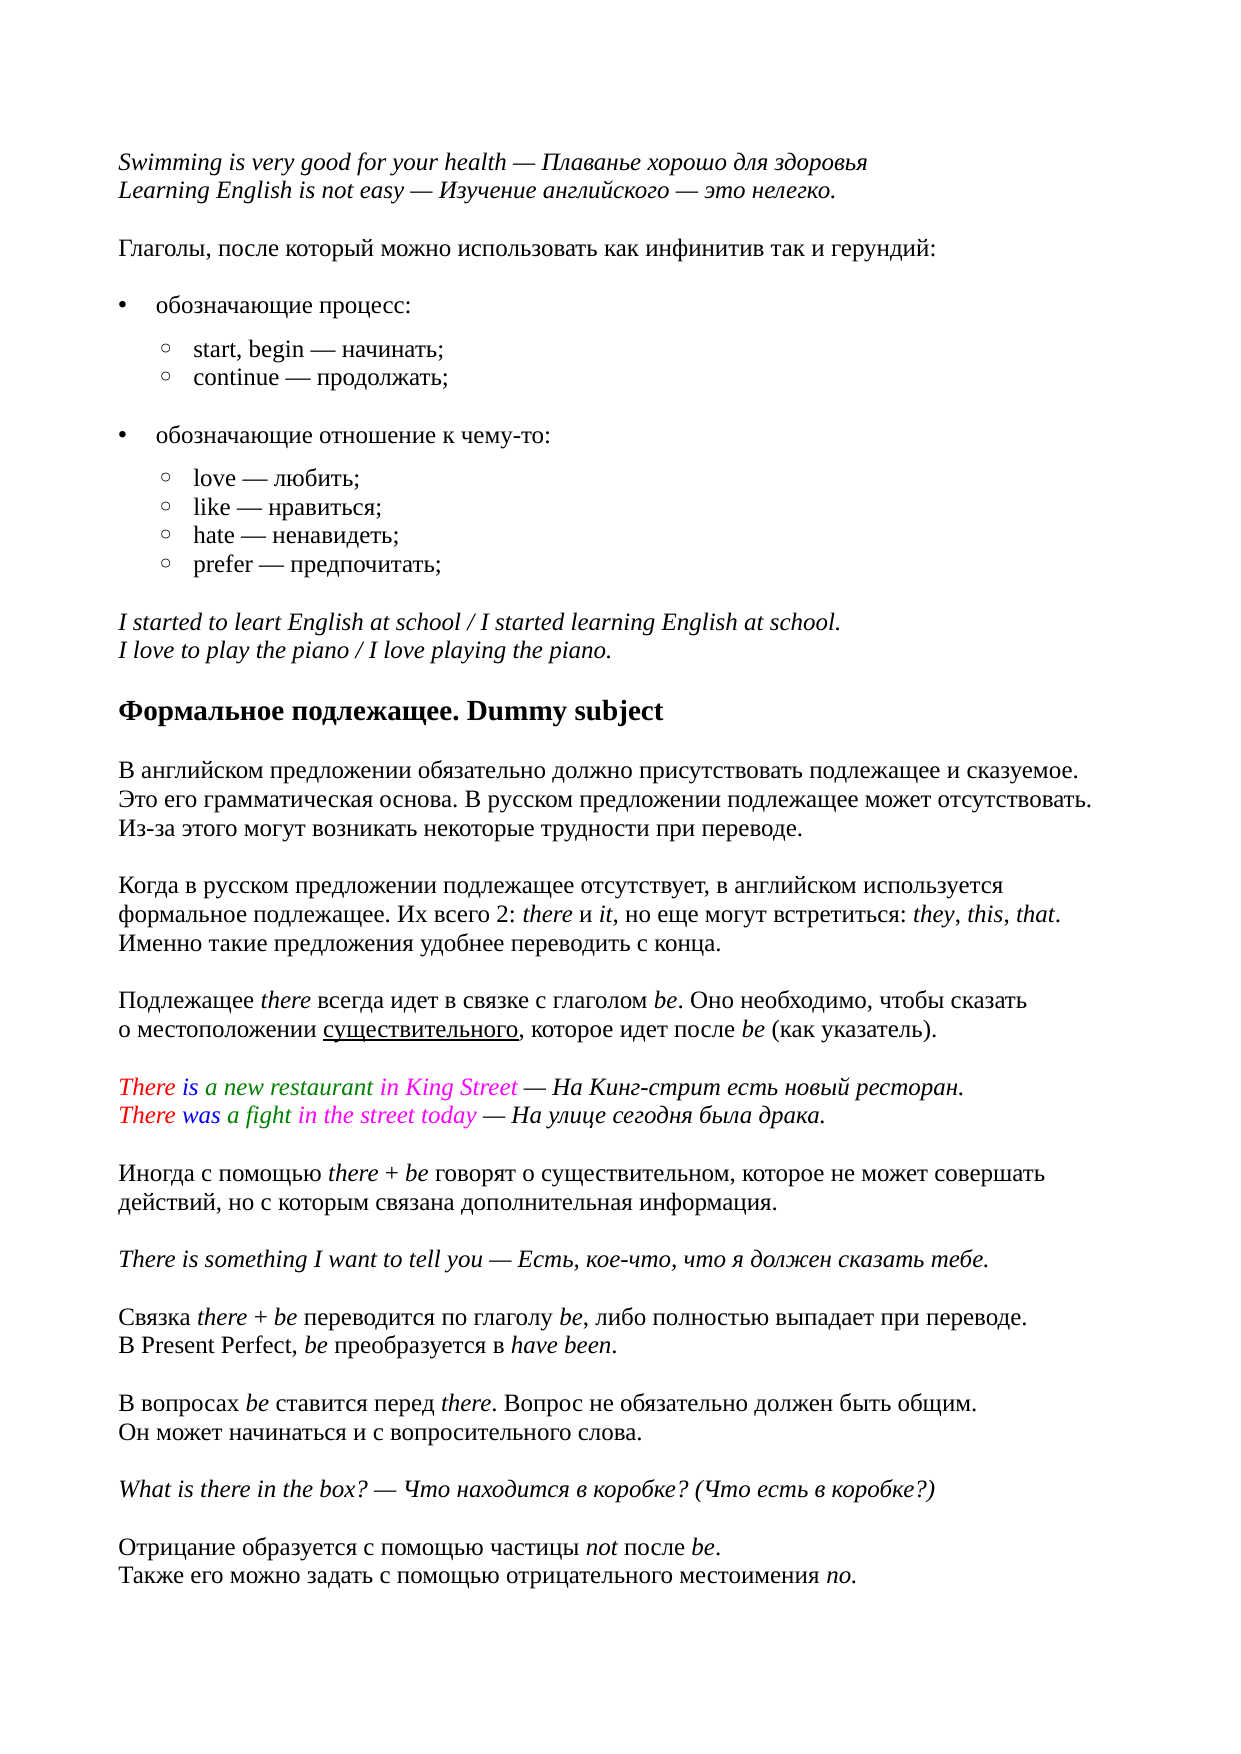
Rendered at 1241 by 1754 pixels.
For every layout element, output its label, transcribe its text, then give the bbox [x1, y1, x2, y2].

text Связка there + be переводится по глаголу be, либо полностью выпадает при переводе. [118, 1302, 1122, 1330]
text Когда в русском предложении подлежащее отсутствует, в английском используется формальное подлежащее. Их всего 2: there и it, но еще могут встретиться: they, this, that. [118, 870, 1122, 928]
text В Present Perfect, be преобразуется в have been. [118, 1330, 1122, 1359]
list love — любить; [156, 463, 1122, 492]
list start, begin — начинать; [156, 334, 1122, 362]
list like — нравиться; [156, 492, 1122, 521]
text I love to play the piano / I love playing the piano. [118, 636, 1122, 664]
text What is there in the box? — Что находится в коробке? (Что есть в коробке?) [118, 1474, 1122, 1503]
list обозначающие процесс: [118, 291, 1122, 319]
text Это его грамматическая основа. В русском предложении подлежащее может отсутствовать. [118, 784, 1122, 813]
text Learning English is not easy — Изучение английского — это нелегко. [118, 176, 1122, 204]
text Из-за этого могут возникать некоторые трудности при переводе. [118, 813, 1122, 842]
list обозначающие отношение к чему-то: [118, 420, 1122, 449]
text Он может начинаться и с вопросительного слова. [118, 1417, 1122, 1445]
text There was a fight in the street today — На улице сегодня была драка. [118, 1100, 1122, 1129]
text Также его можно задать с помощью отрицательного местоимения no. [118, 1560, 1122, 1589]
text Именно такие предложения удобнее переводить с конца. [118, 928, 1122, 957]
text Формальное подлежащее. Dummy subject [118, 693, 1122, 727]
text Глаголы, после который можно использовать как инфинитив так и герундий: [118, 233, 1122, 262]
text Подлежащее there всегда идет в связке с глаголом be. Оно необходимо, чтобы сказать [118, 985, 1122, 1014]
list prefer — предпочитать; [156, 549, 1122, 578]
list continue — продолжать; [156, 362, 1122, 391]
text В английском предложении обязательно должно присутствовать подлежащее и сказуемое. [118, 755, 1122, 784]
list hate — ненавидеть; [156, 521, 1122, 549]
text There is something I want to tell you — Есть, кое-что, что я должен сказать тебе. [118, 1244, 1122, 1273]
text Иногда с помощью there + be говорят о существительном, которое не может совершать действий, но с которым связана дополнительная информация. [118, 1158, 1122, 1215]
text Отрицание образуется с помощью частицы not после be. [118, 1532, 1122, 1560]
text Swimming is very good for your health — Плаванье хорошо для здоровья [118, 147, 1122, 176]
text В вопросах be ставится перед there. Вопрос не обязательно должен быть общим. [118, 1388, 1122, 1417]
text о местоположении существительного, которое идет после be (как указатель). [118, 1014, 1122, 1043]
text There is a new restaurant in King Street — На Кинг-стрит есть новый ресторан. [118, 1072, 1122, 1100]
text I started to leart English at school / I started learning English at school. [118, 607, 1122, 636]
